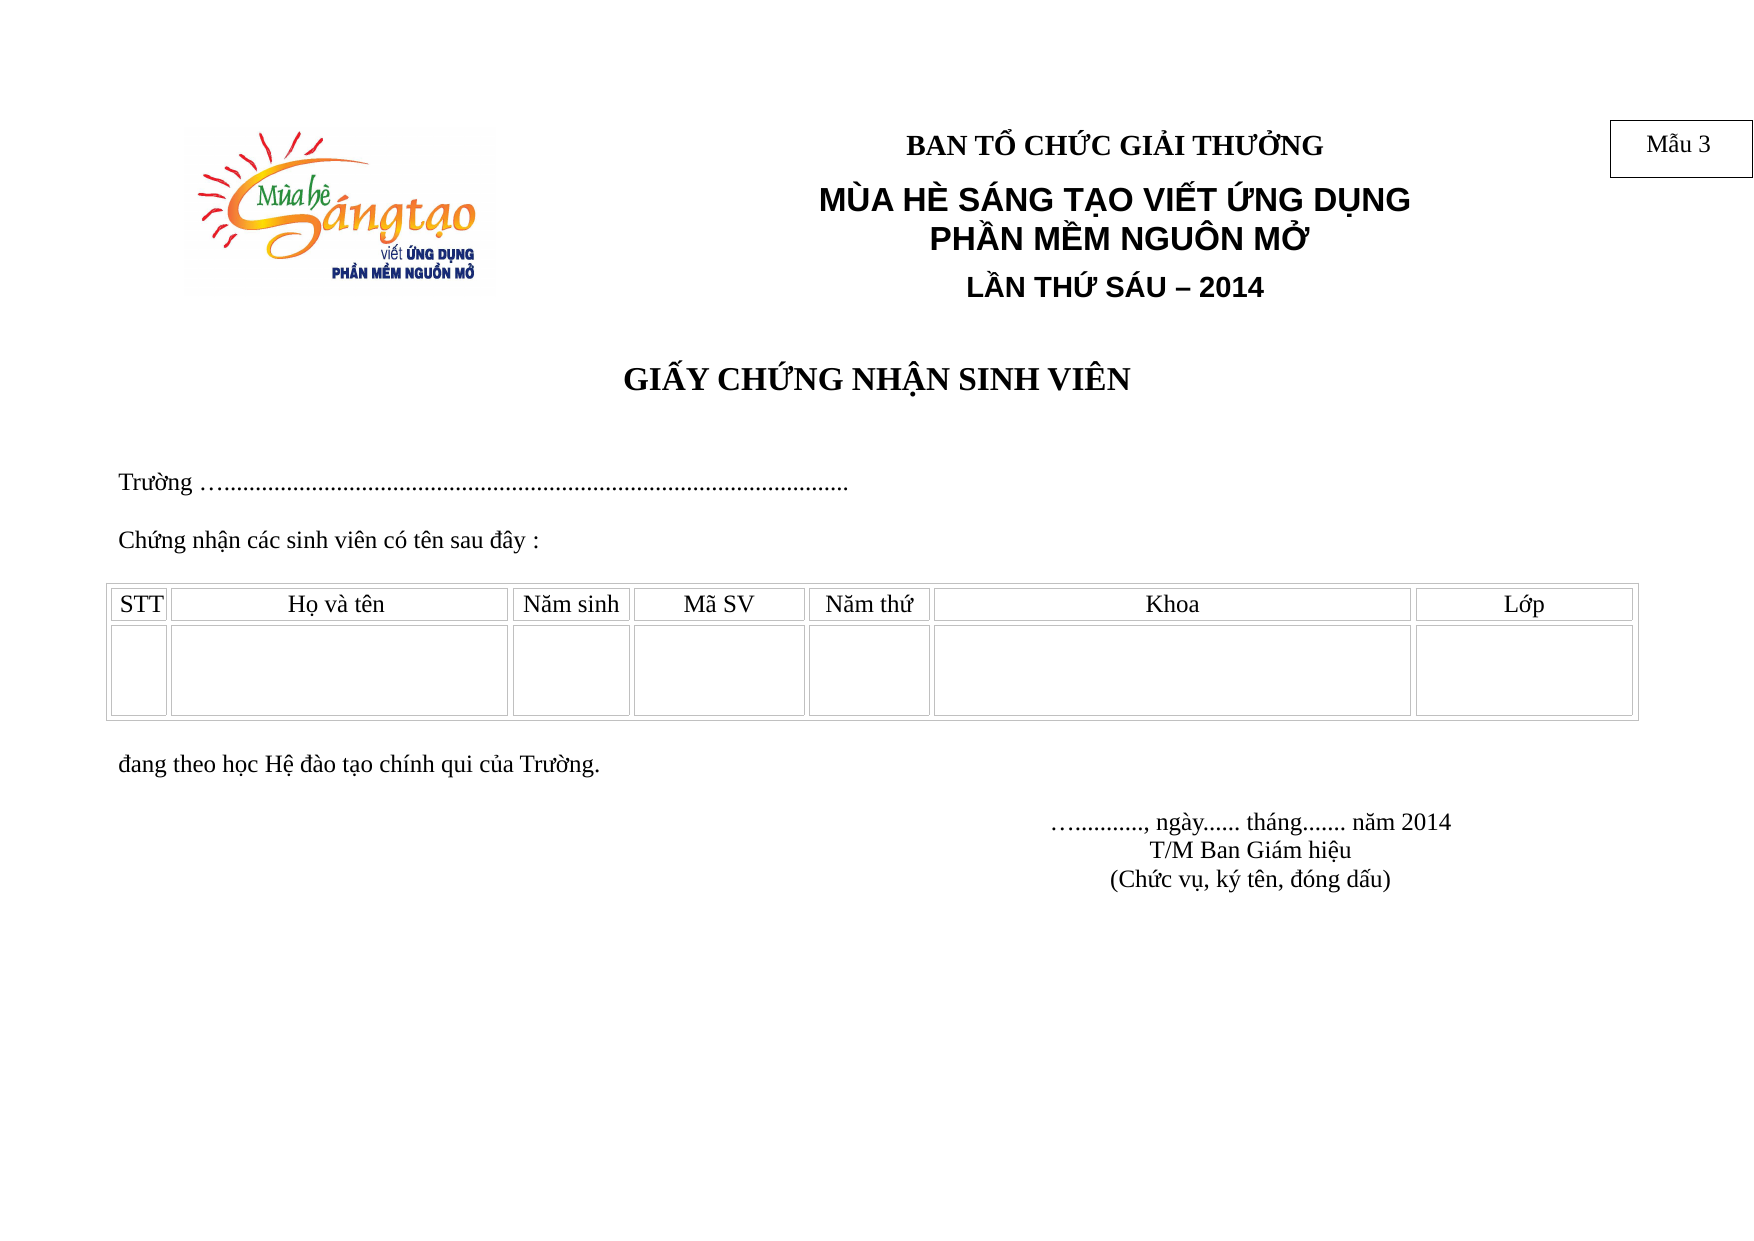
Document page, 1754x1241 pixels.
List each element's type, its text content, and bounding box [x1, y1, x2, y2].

table_header BAN TỔ CHỨC GIẢI THƯỞNG MÙA HÈ SÁNG TẠO VIẾT ỨNG DỤNG PHẦN MỀM NGUÔN MỞ LẦN THỨ SÁU – 2014 [599, 118, 1631, 305]
table_header Năm thứ [806, 584, 932, 620]
table_cell [810, 626, 929, 715]
text Chứng nhận các sinh viên có tên sau đây : [118, 525, 1636, 554]
table_header Năm sinh [510, 584, 632, 620]
picture [183, 127, 496, 297]
text đang theo học Hệ đào tạo chính qui của Trường. [118, 749, 1636, 778]
table_cell [169, 620, 510, 715]
table_cell [932, 620, 1413, 715]
text Trường ….................................................................................................... [118, 467, 1636, 496]
table_header Họ và tên [169, 584, 510, 620]
table_cell [1417, 626, 1632, 715]
text T/M Ban Giám hiệu [865, 835, 1636, 864]
table_cell [806, 620, 932, 715]
table_cell [510, 620, 632, 715]
table_cell [935, 626, 1410, 715]
table_header Lớp [1413, 584, 1635, 620]
table_header [81, 118, 598, 305]
table_cell [1413, 620, 1635, 715]
table_cell [635, 626, 804, 715]
text (Chức vụ, ký tên, đóng dấu) [865, 864, 1636, 893]
table_cell [109, 620, 169, 715]
table_cell [112, 626, 166, 715]
table_cell [514, 626, 629, 715]
table_header Mã SV [632, 584, 806, 620]
table_cell [632, 620, 806, 715]
text …..........., ngày...... tháng....... năm 2014 [865, 807, 1636, 835]
table_header STT [109, 584, 169, 620]
table_cell [172, 626, 507, 715]
table_header Khoa [932, 584, 1413, 620]
subtitle GIẤY CHỨNG NHẬN SINH VIÊN [118, 359, 1636, 397]
